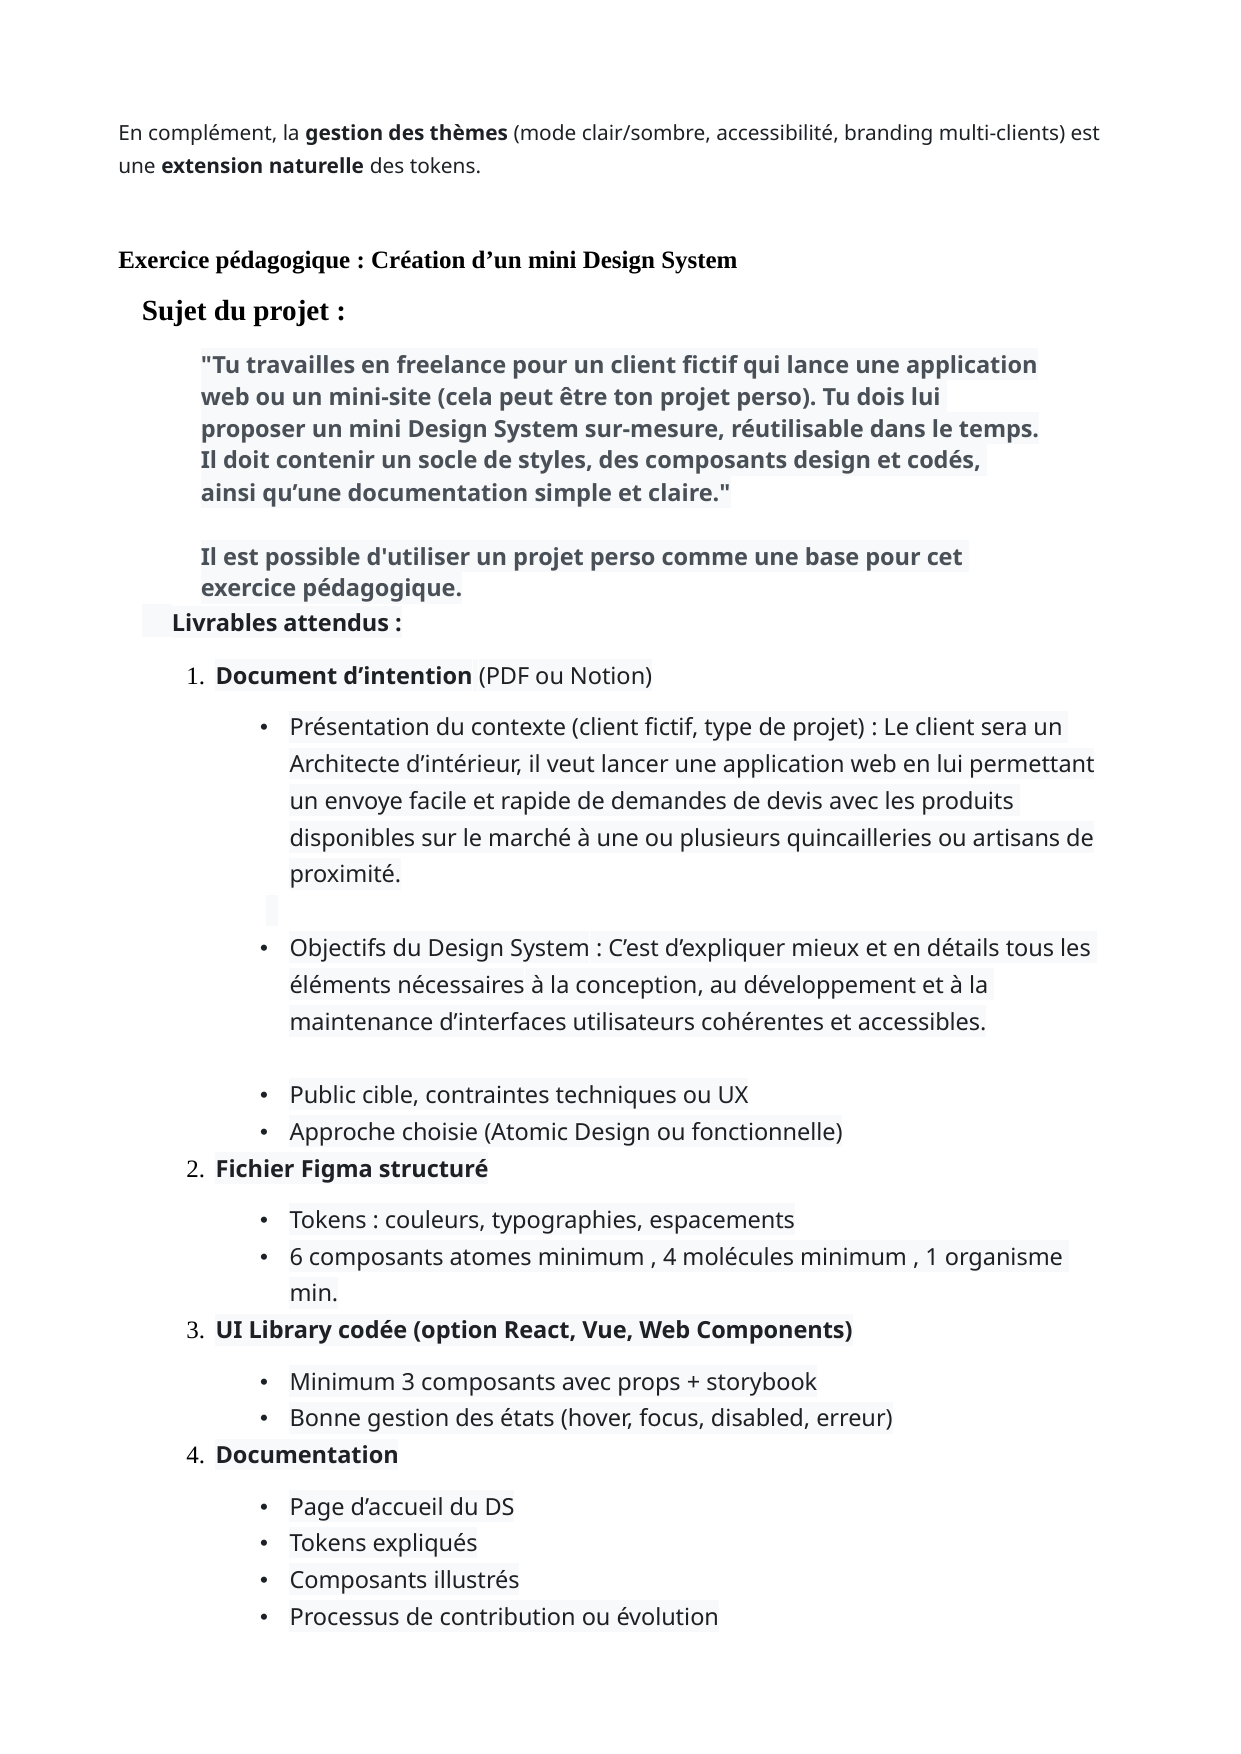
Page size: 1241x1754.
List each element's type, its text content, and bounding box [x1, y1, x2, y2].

list 6 composants atomes minimum , 4 molécules minimum , 1 organisme min. [260, 1240, 1099, 1309]
list Document d’intention (PDF ou Notion) [186, 659, 1099, 691]
text "Tu travailles en freelance pour un client fictif qui lance une application web ou un mini-site (cela peut être ton projet perso). Tu dois lui proposer un mini Design System sur-mesure, réutilisable dans le temps. Il doit contenir un socle de styles, des composants design et codés, ainsi qu’une documentation simple et claire." Il est possible d'utiliser un projet perso comme une base pour cet exercice pédagogique. [201, 348, 1039, 604]
list Tokens expliqués [260, 1527, 1099, 1558]
list Public cible, contraintes techniques ou UX [260, 1078, 1099, 1110]
list Minimum 3 composants avec props + storybook [260, 1365, 1099, 1397]
list Présentation du contexte (client fictif, type de projet) : Le client sera un Architecte d’intérieur, il veut lancer une application web en lui permettant un envoye facile et rapide de demandes de devis avec les produits disponibles sur le marché à une ou plusieurs quincailleries ou artisans de proximité. [260, 711, 1099, 890]
list Fichier Figma structuré [186, 1152, 1099, 1184]
subtitle 🎯 Livrables attendus : [142, 604, 1099, 638]
list UI Library codée (option React, Vue, Web Components) [186, 1313, 1099, 1346]
list Processus de contribution ou évolution [260, 1600, 1099, 1632]
list Bonne gestion des états (hover, focus, disabled, erreur) [260, 1402, 1099, 1434]
subtitle Sujet du projet : [142, 293, 1099, 327]
text Exercice pédagogique : Création d’un mini Design System [118, 246, 1122, 274]
list Documentation [186, 1438, 1099, 1470]
list Page d’accueil du DS [260, 1490, 1099, 1522]
list Objectifs du Design System : C’est d’expliquer mieux et en détails tous les éléments nécessaires à la conception, au développement et à la maintenance d’interfaces utilisateurs cohérentes et accessibles. [260, 931, 1099, 1037]
list Approche choisie (Atomic Design ou fonctionnelle) [260, 1115, 1099, 1147]
list Composants illustrés [260, 1563, 1099, 1595]
text En complément, la gestion des thèmes (mode clair/sombre, accessibilité, branding multi-clients) est une extension naturelle des tokens. [118, 118, 1122, 179]
list Tokens : couleurs, typographies, espacements [260, 1203, 1099, 1235]
